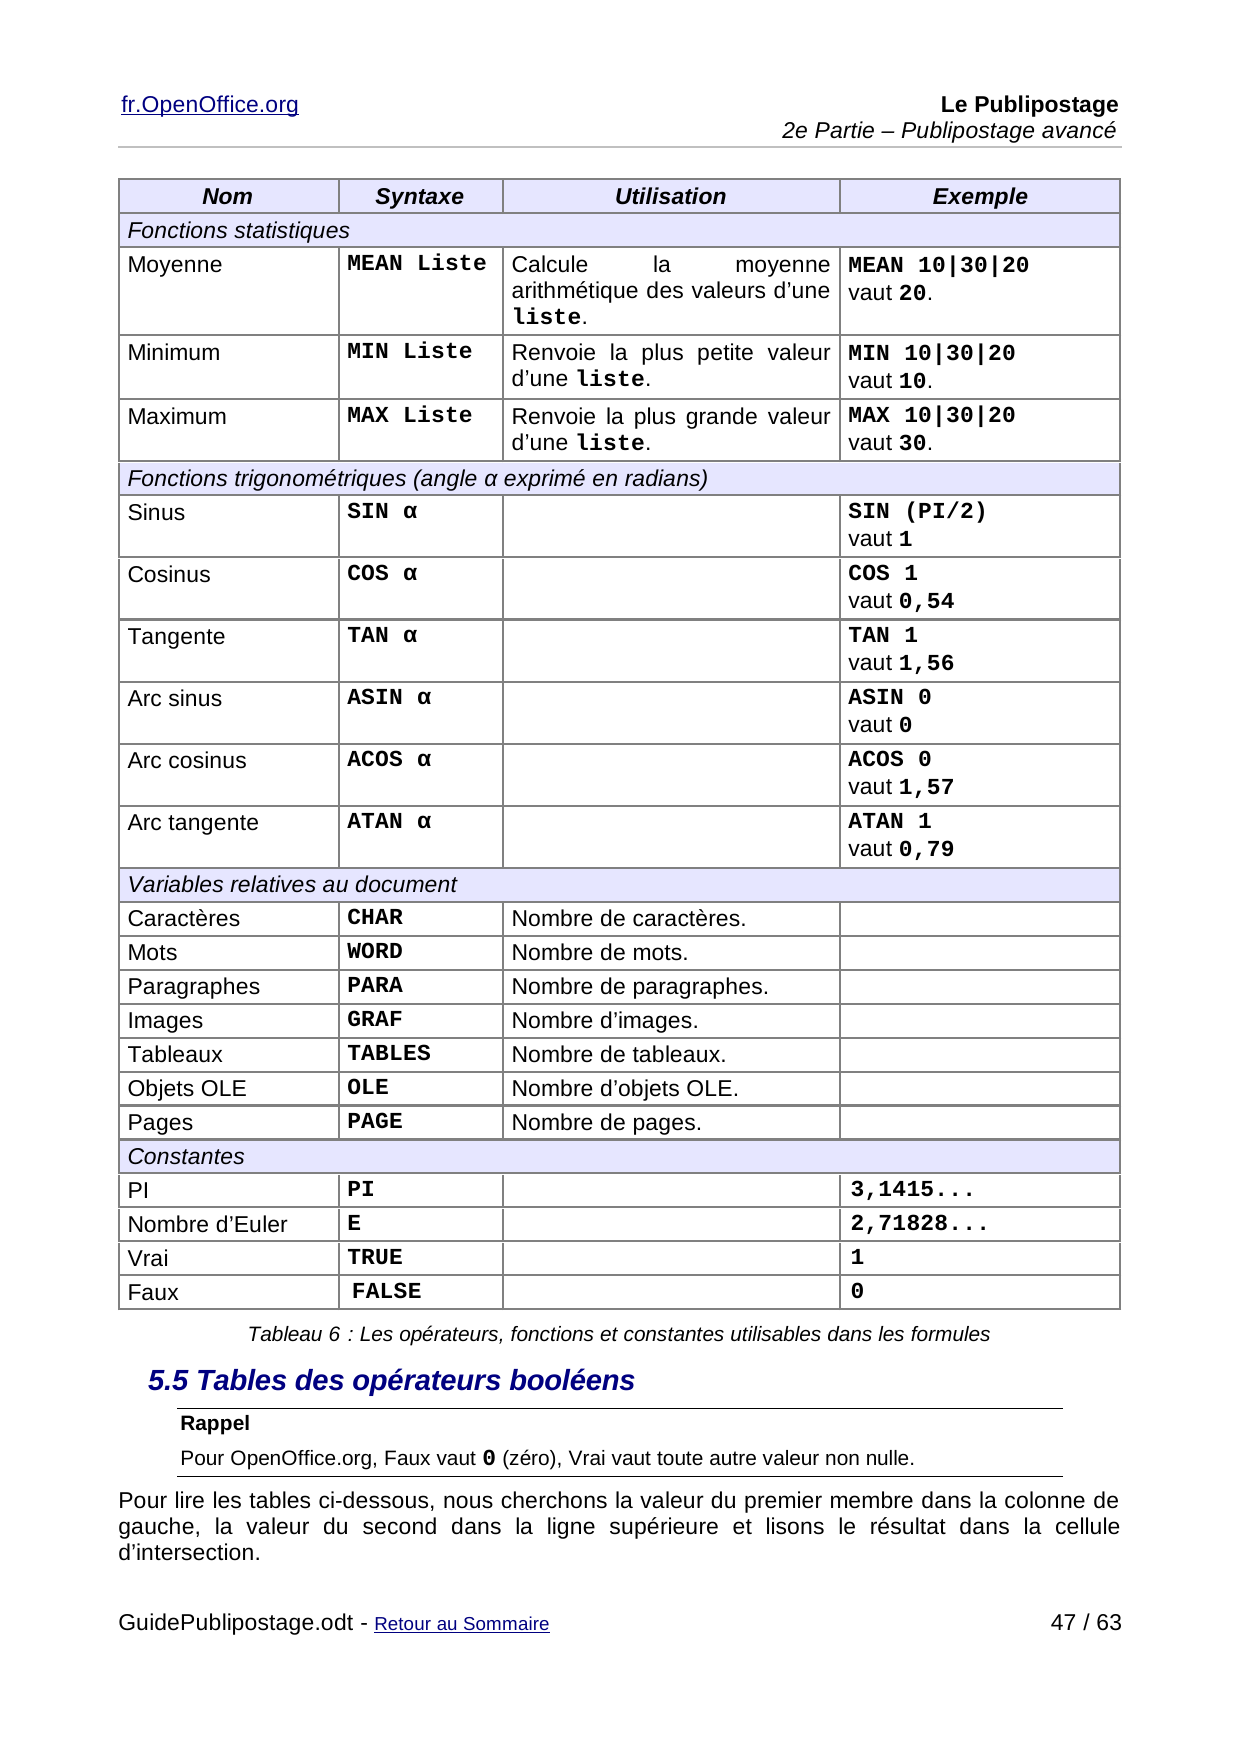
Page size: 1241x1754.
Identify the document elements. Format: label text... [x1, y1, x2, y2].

table_cell Mots [120, 937, 338, 969]
table_cell ASIN α [340, 683, 502, 743]
table_cell Fonctions statistiques [120, 214, 1119, 246]
table_cell MAX 10|30|20 vaut 30. [841, 400, 1119, 460]
table_cell Images [120, 1005, 338, 1037]
table_cell Nombre de mots. [504, 937, 839, 969]
table_cell ASIN 0 vaut 0 [841, 683, 1119, 743]
table_cell TAN 1 vaut 1,56 [841, 621, 1119, 681]
table_cell Vrai [120, 1243, 338, 1274]
table_cell MIN Liste [340, 336, 502, 398]
table_cell Faux [120, 1276, 338, 1308]
table_cell Fonctions trigonométriques (angle α exprimé en radians) [120, 463, 1119, 494]
table_cell Nombre d’objets OLE. [504, 1073, 839, 1104]
table_cell Cosinus [120, 559, 338, 618]
table_cell Minimum [120, 336, 338, 398]
table_cell Arc cosinus [120, 745, 338, 805]
table_header Utilisation [504, 180, 839, 212]
table_cell [841, 1107, 1119, 1138]
table_cell 3,1415... [841, 1175, 1119, 1206]
table_cell TABLES [340, 1039, 502, 1071]
table_cell Renvoie la plus petite valeur d’une liste. [504, 336, 839, 398]
table_cell [504, 1276, 839, 1308]
table_cell [841, 971, 1119, 1003]
table_cell [504, 496, 839, 556]
table_cell [841, 1073, 1119, 1104]
table_cell [504, 621, 839, 681]
table_cell MIN 10|30|20 vaut 10. [841, 336, 1119, 398]
table_cell SIN α [340, 496, 502, 556]
table_cell MEAN 10|30|20 vaut 20. [841, 248, 1119, 334]
table_cell SIN (PI/2) vaut 1 [841, 496, 1119, 556]
table_cell Nombre de caractères. [504, 903, 839, 935]
table_cell PI [120, 1175, 338, 1206]
table_cell TAN α [340, 621, 502, 681]
table_cell CHAR [340, 903, 502, 935]
table_cell Renvoie la plus grande valeur d’une liste. [504, 400, 839, 460]
table_cell [841, 1005, 1119, 1037]
text Pour lire les tables ci-dessous, nous cherchons la valeur du premier membre dans la colonne de gauche, la valeur du second dans la ligne supérieure et lisons le résultat dans la cellule d’intersection. [118, 1487, 1122, 1566]
table_cell OLE [340, 1073, 502, 1104]
table_cell [841, 1039, 1119, 1071]
table_cell Nombre de pages. [504, 1107, 839, 1138]
table_cell Maximum [120, 400, 338, 460]
table_cell Sinus [120, 496, 338, 556]
text Rappel [177, 1409, 1063, 1435]
table_cell Tableaux [120, 1039, 338, 1071]
table_cell Calcule la moyenne arithmétique des valeurs d’une liste. [504, 248, 839, 334]
table_cell Arc tangente [120, 807, 338, 867]
table_cell Moyenne [120, 248, 338, 334]
table_header Syntaxe [340, 180, 502, 212]
table_cell Variables relatives au document [120, 869, 1119, 901]
table_cell Paragraphes [120, 971, 338, 1003]
table_cell ACOS α [340, 745, 502, 805]
table_cell [504, 1243, 839, 1274]
table_cell [504, 1209, 839, 1240]
table_cell PARA [340, 971, 502, 1003]
table_cell PAGE [340, 1107, 502, 1138]
table_cell MEAN Liste [340, 248, 502, 334]
table_cell COS α [340, 559, 502, 618]
table_cell PI [340, 1175, 502, 1206]
table_header Nom [120, 180, 338, 212]
subtitle Tables des opérateurs booléens [148, 1364, 1122, 1397]
table_cell 1 [841, 1243, 1119, 1274]
table_cell Nombre de paragraphes. [504, 971, 839, 1003]
table_cell ATAN α [340, 807, 502, 867]
table_cell Nombre d’images. [504, 1005, 839, 1037]
table_cell GRAF [340, 1005, 502, 1037]
table_cell 0 [841, 1276, 1119, 1308]
table_cell Nombre d’Euler [120, 1209, 338, 1240]
text Pour OpenOffice.org, Faux vaut 0 (zéro), Vrai vaut toute autre valeur non nulle. [177, 1444, 1063, 1476]
table_cell Tangente [120, 621, 338, 681]
table_cell [504, 807, 839, 867]
table_cell [841, 903, 1119, 935]
table_cell [504, 745, 839, 805]
table_cell 2,71828... [841, 1209, 1119, 1240]
table_cell ACOS 0 vaut 1,57 [841, 745, 1119, 805]
table_cell [504, 559, 839, 618]
table_cell Objets OLE [120, 1073, 338, 1104]
text Tableau 6 : Les opérateurs, fonctions et constantes utilisables dans les formules [118, 1323, 1122, 1346]
table_cell Constantes [120, 1141, 1119, 1172]
table_cell ATAN 1 vaut 0,79 [841, 807, 1119, 867]
table_cell Caractères [120, 903, 338, 935]
table_cell COS 1 vaut 0,54 [841, 559, 1119, 618]
table_cell [504, 683, 839, 743]
table_cell E [340, 1209, 502, 1240]
table_header Exemple [841, 180, 1119, 212]
table_cell MAX Liste [340, 400, 502, 460]
table_cell Nombre de tableaux. [504, 1039, 839, 1071]
table_cell [504, 1175, 839, 1206]
table_cell FALSE [340, 1276, 502, 1308]
table_cell TRUE [340, 1243, 502, 1274]
table_cell [841, 937, 1119, 969]
table_cell Arc sinus [120, 683, 338, 743]
table_cell Pages [120, 1107, 338, 1138]
table_cell WORD [340, 937, 502, 969]
